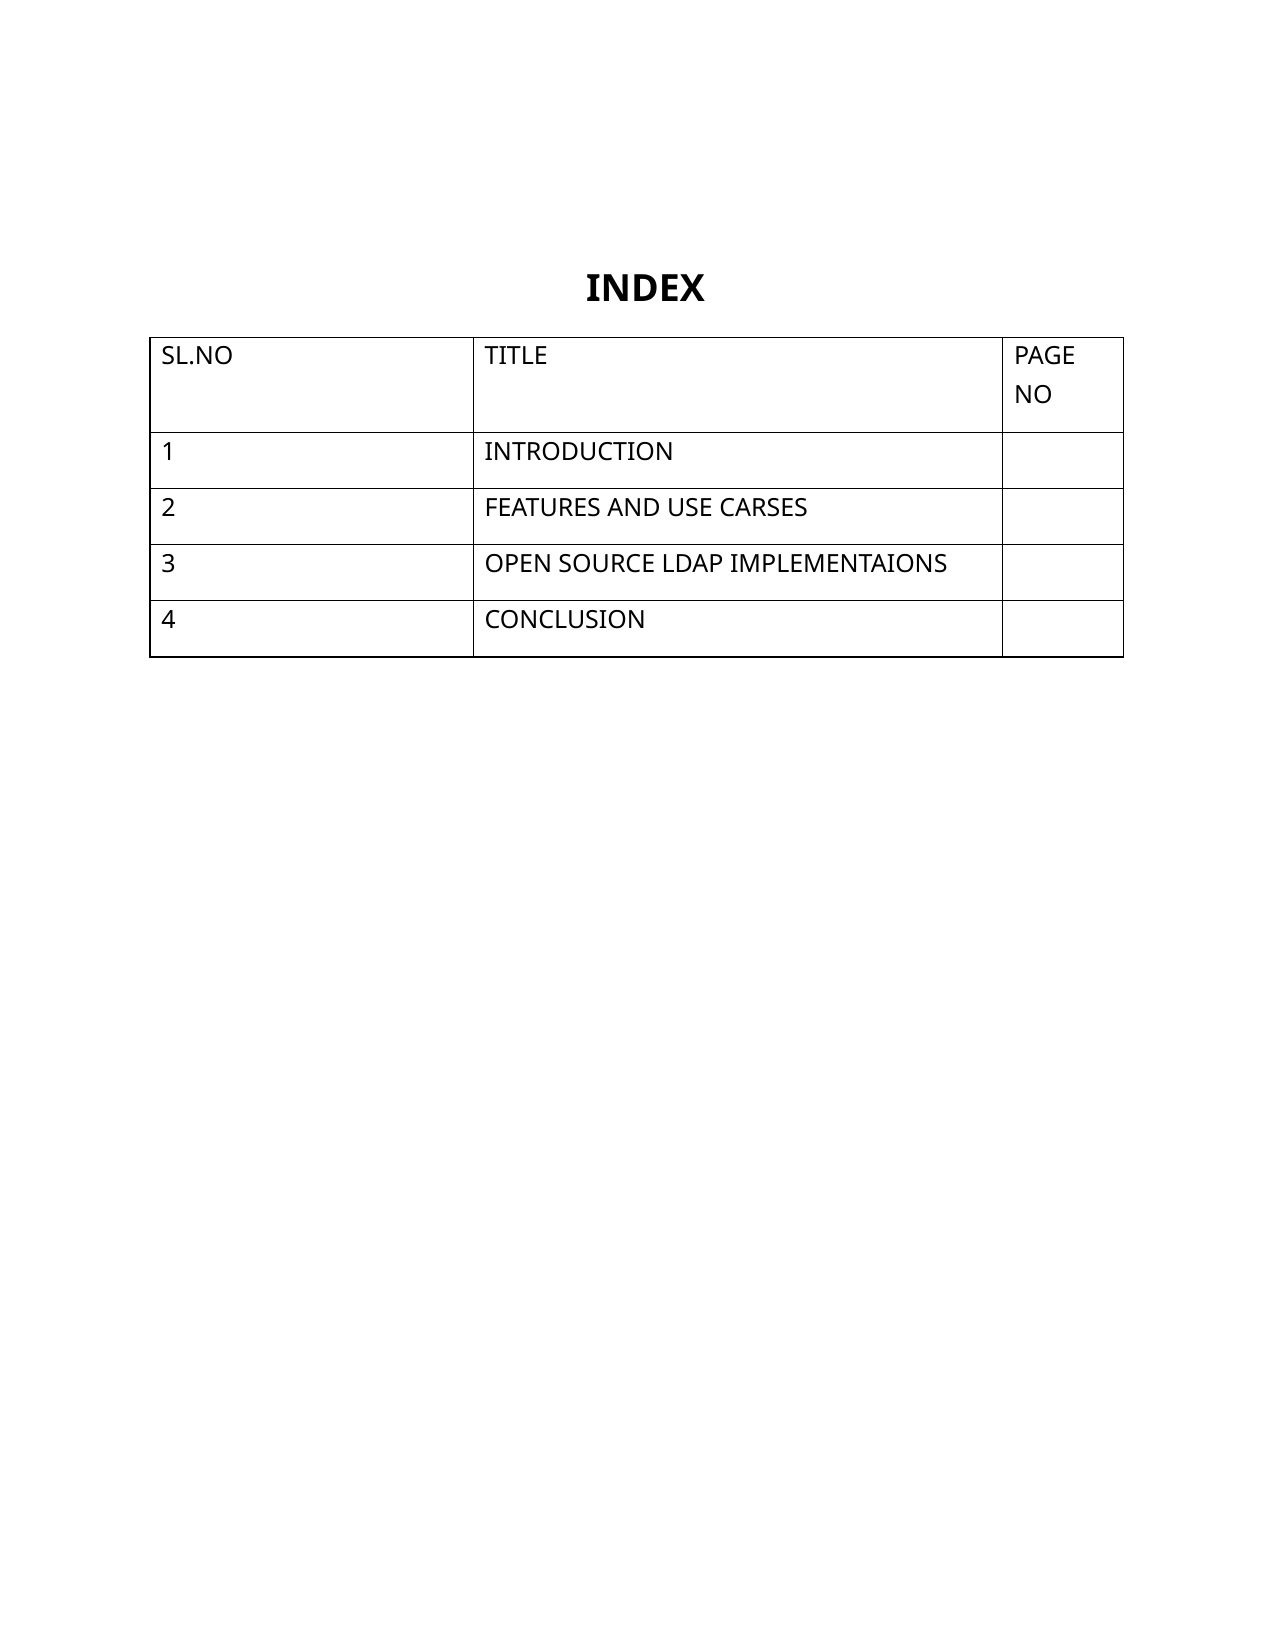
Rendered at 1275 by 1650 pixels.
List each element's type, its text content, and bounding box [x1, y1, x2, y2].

table_header TITLE [474, 338, 1002, 432]
table_header PAGE NO [1003, 338, 1123, 432]
table_cell CONCLUSION [474, 601, 1002, 656]
table_cell 4 [151, 601, 473, 656]
table_cell FEATURES AND USE CARSES [474, 489, 1002, 544]
text INDEX [150, 262, 1125, 313]
table_cell [1003, 601, 1123, 656]
table_cell [1003, 545, 1123, 600]
table_cell INTRODUCTION [474, 433, 1002, 488]
table_cell 2 [151, 489, 473, 544]
table_cell 1 [151, 433, 473, 488]
table_cell [1003, 489, 1123, 544]
table_header SL.NO [151, 338, 473, 432]
table_cell 3 [151, 545, 473, 600]
table_cell OPEN SOURCE LDAP IMPLEMENTAIONS [474, 545, 1002, 600]
table_cell [1003, 433, 1123, 488]
